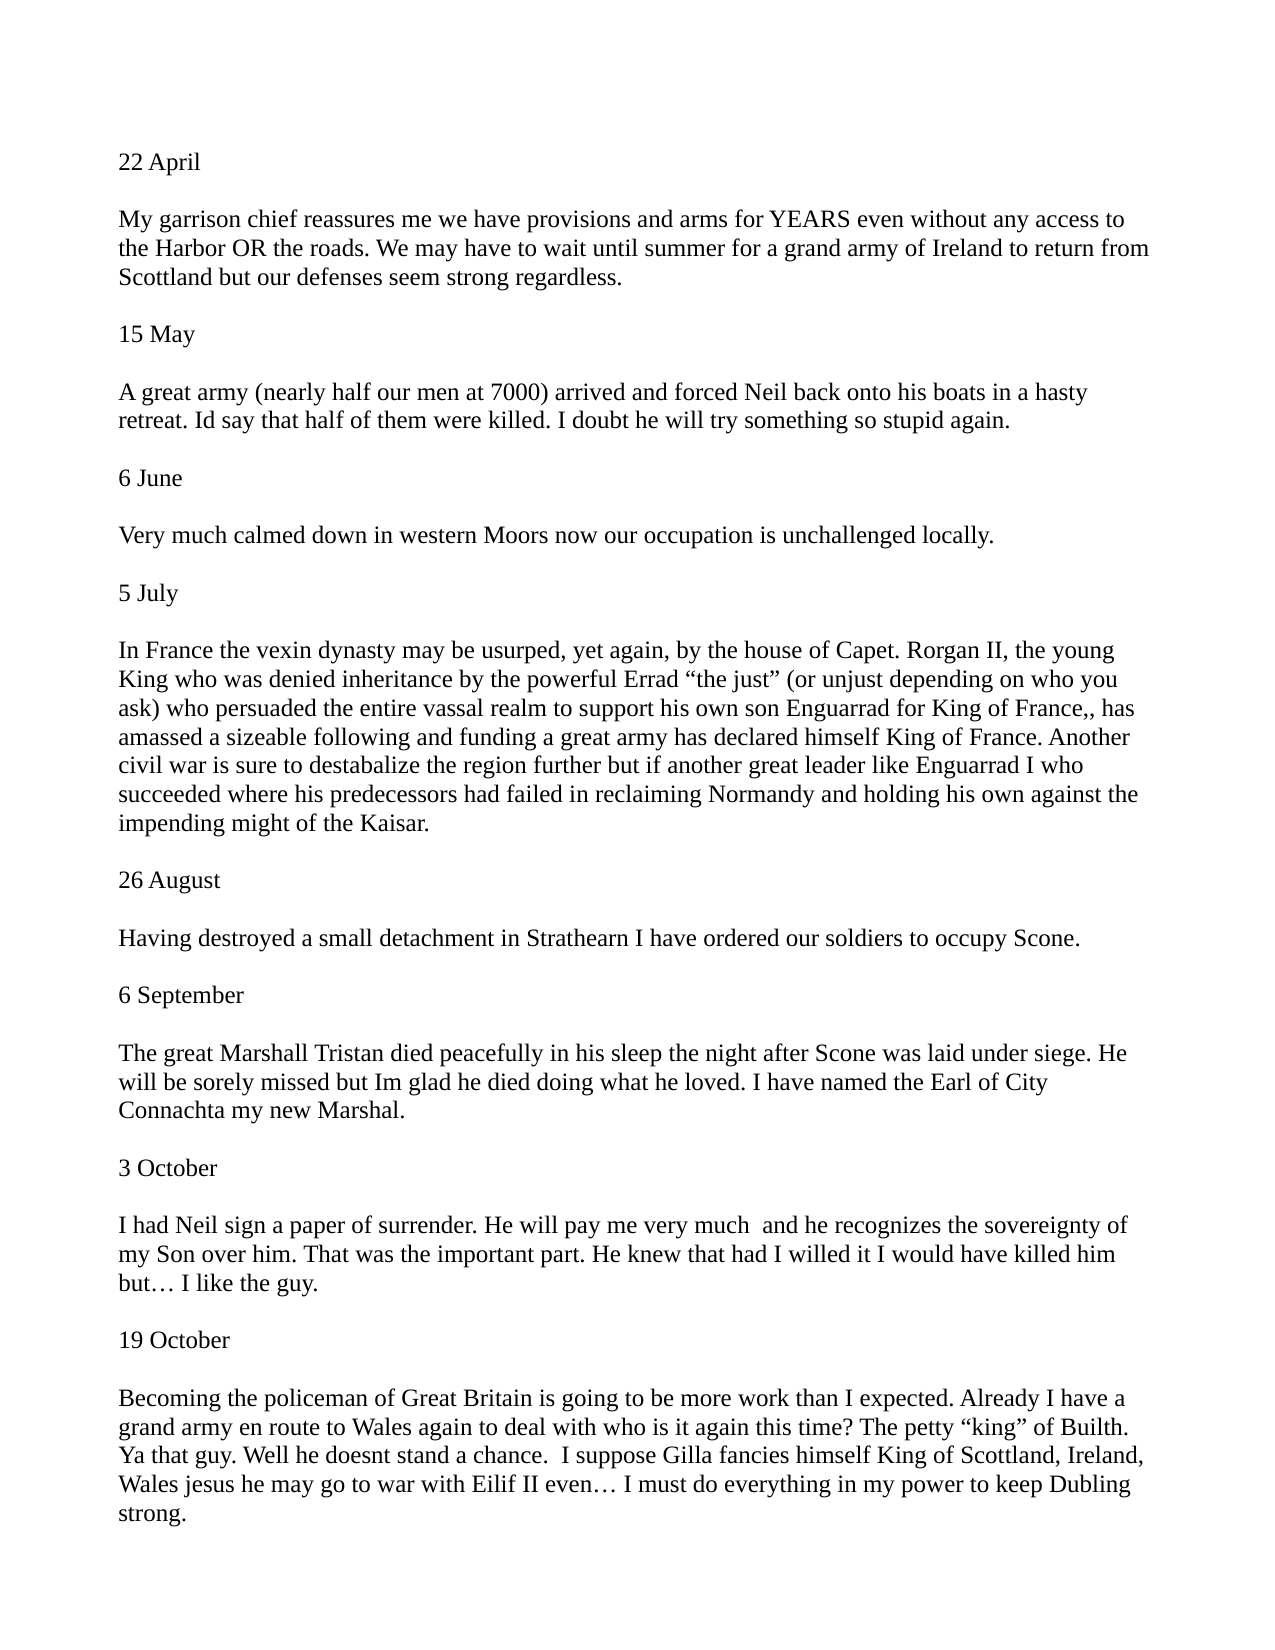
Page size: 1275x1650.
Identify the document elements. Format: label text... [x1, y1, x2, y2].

text I had Neil sign a paper of surrender. He will pay me very much and he recognizes the sovereignty of my Son over him. That was the important part. He knew that had I willed it I would have killed him but… I like the guy. [118, 1211, 1157, 1297]
text 19 October [118, 1326, 1157, 1354]
text Having destroyed a small detachment in Strathearn I have ordered our soldiers to occupy Scone. [118, 923, 1157, 952]
text A great army (nearly half our men at 7000) arrived and forced Neil back onto his boats in a hasty retreat. Id say that half of them were killed. I doubt he will try something so stupid again. [118, 377, 1157, 434]
text 22 April [118, 147, 1157, 176]
text Very much calmed down in western Moors now our occupation is unchallenged locally. [118, 521, 1157, 549]
text The great Marshall Tristan died peacefully in his sleep the night after Scone was laid under siege. He will be sorely missed but Im glad he died doing what he loved. I have named the Earl of City Connachta my new Marshal. [118, 1038, 1157, 1124]
text Becoming the policeman of Great Britain is going to be more work than I expected. Already I have a grand army en route to Wales again to deal with who is it again this time? The petty “king” of Builth. Ya that guy. Well he doesnt stand a chance. I suppose Gilla fancies himself King of Scottland, Ireland, Wales jesus he may go to war with Eilif II even… I must do everything in my power to keep Dubling strong. [118, 1383, 1157, 1527]
text 5 July [118, 578, 1157, 607]
text 3 October [118, 1153, 1157, 1182]
text 6 June [118, 463, 1157, 492]
text In France the vexin dynasty may be usurped, yet again, by the house of Capet. Rorgan II, the young King who was denied inheritance by the powerful Errad “the just” (or unjust depending on who you ask) who persuaded the entire vassal realm to support his own son Enguarrad for King of France,, has amassed a sizeable following and funding a great army has declared himself King of France. Another civil war is sure to destabalize the region further but if another great leader like Enguarrad I who succeeded where his predecessors had failed in reclaiming Normandy and holding his own against the impending might of the Kaisar. [118, 636, 1157, 837]
text My garrison chief reassures me we have provisions and arms for YEARS even without any access to the Harbor OR the roads. We may have to wait until summer for a grand army of Ireland to return from Scottland but our defenses seem strong regardless. [118, 204, 1157, 291]
text 15 May [118, 319, 1157, 348]
text 26 August [118, 866, 1157, 894]
text 6 September [118, 981, 1157, 1009]
